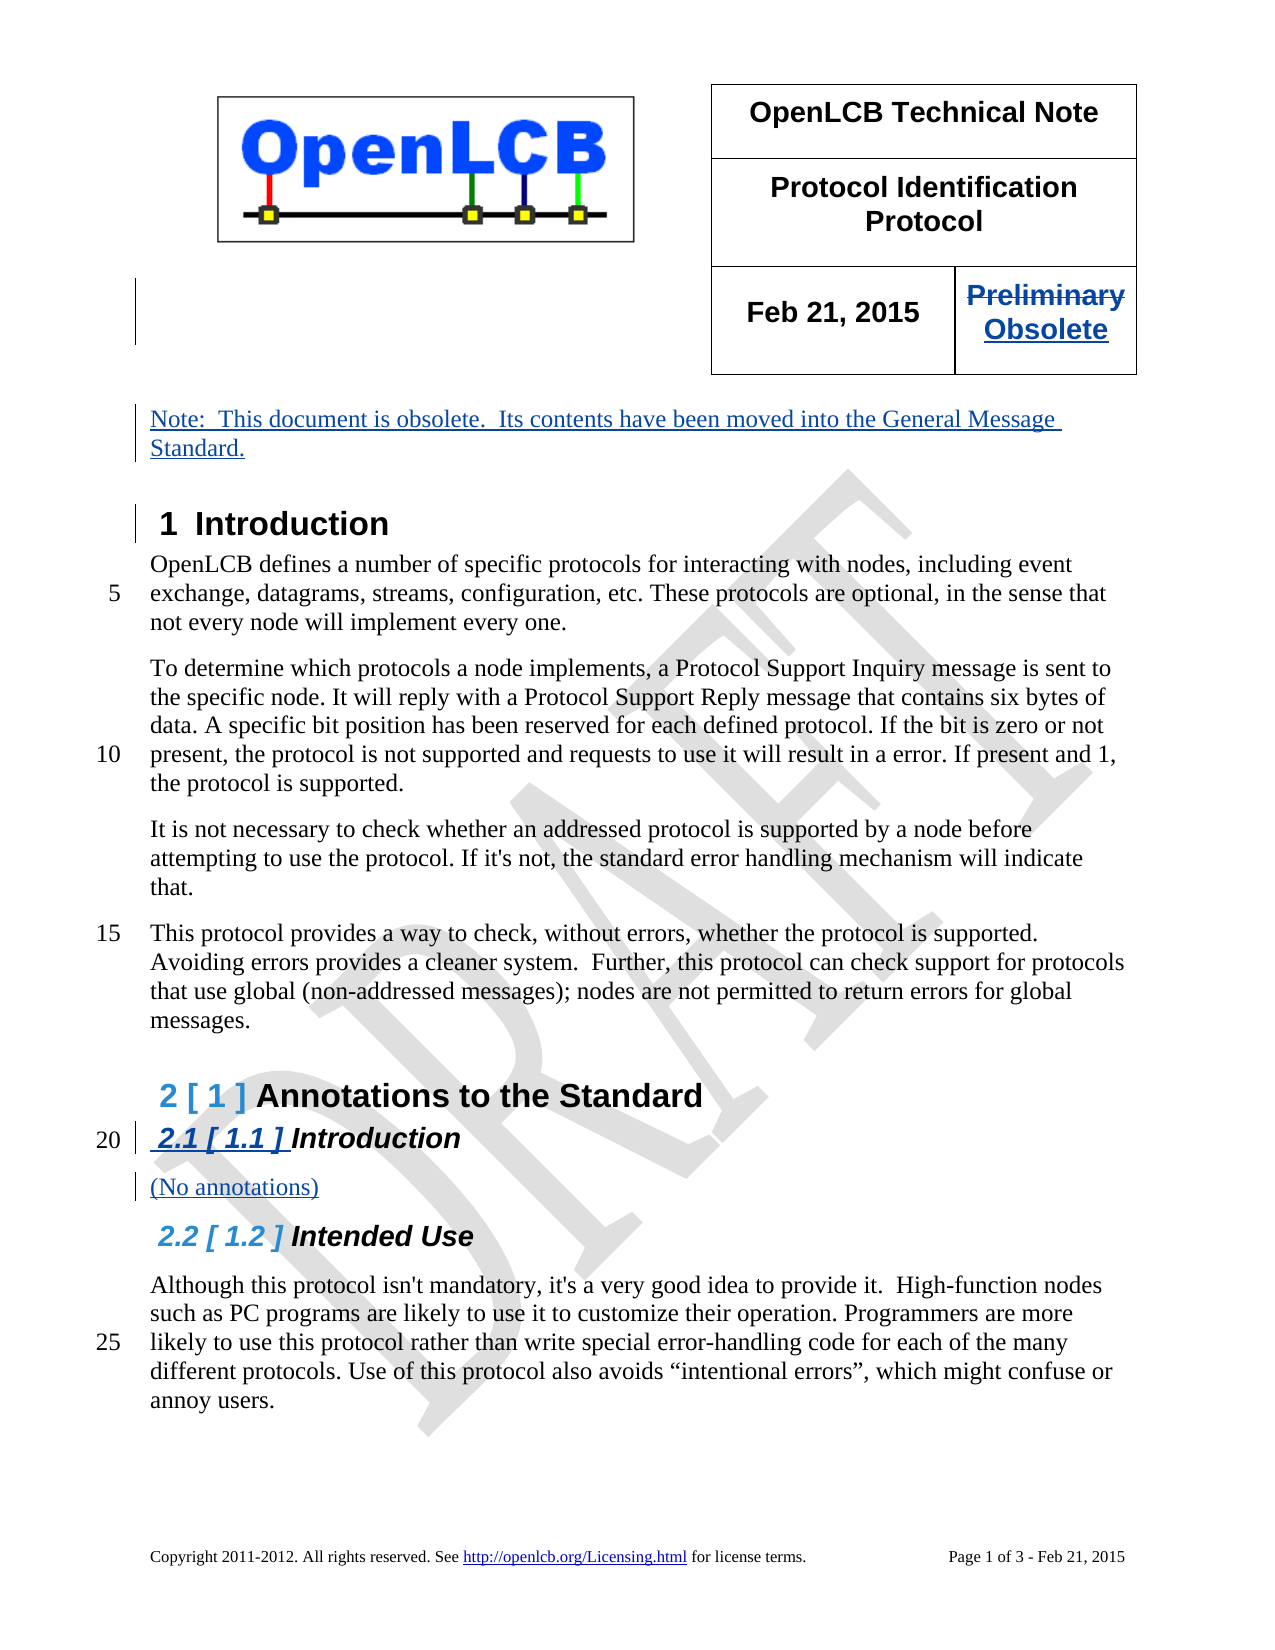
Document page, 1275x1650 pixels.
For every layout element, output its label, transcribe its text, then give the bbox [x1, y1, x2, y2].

subtitle Intended Use [483, 1218, 584, 1252]
subtitle Introduction [502, 1121, 635, 1154]
text It is not necessary to check whether an addressed protocol is supported by a node before attempting to use the protocol. If it's not, the standard error handling mechanism will indicate that. [578, 814, 834, 901]
text This protocol provides a way to check, without errors, whether the protocol is supported. Avoiding errors provides a cleaner system. Further, this protocol can check support for protocols that use global (non-addressed messages); nodes are not permitted to return errors for global messages. [731, 918, 1125, 1033]
subtitle Introduction [150, 504, 811, 543]
subtitle Intended Use [615, 1218, 1125, 1252]
text This protocol provides a way to check, without errors, whether the protocol is supported. Avoiding errors provides a cleaner system. Further, this protocol can check support for protocols that use global (non-addressed messages); nodes are not permitted to return errors for global messages. [670, 952, 816, 1033]
text Although this protocol isn't mandatory, it's a very good idea to provide it. High-function nodes such as PC programs are likely to use it to customize their operation. Programmers are more likely to use this protocol rather than write special error-handling code for each of the many different protocols. Use of this protocol also avoids “intentional errors”, which might confuse or annoy users. [150, 1270, 429, 1413]
subtitle [815, 504, 1125, 543]
text It is not necessary to check whether an addressed protocol is supported by a node before attempting to use the protocol. If it's not, the standard error handling mechanism will indicate that. [150, 814, 576, 901]
subtitle Introduction [211, 1121, 378, 1154]
text This protocol provides a way to check, without errors, whether the protocol is supported. Avoiding errors provides a cleaner system. Further, this protocol can check support for protocols that use global (non-addressed messages); nodes are not permitted to return errors for global messages. [366, 955, 508, 1033]
text Although this protocol isn't mandatory, it's a very good idea to provide it. High-function nodes such as PC programs are likely to use it to customize their operation. Programmers are more likely to use this protocol rather than write special error-handling code for each of the many different protocols. Use of this protocol also avoids “intentional errors”, which might confuse or annoy users. [339, 1270, 494, 1378]
text (No annotations) [445, 1172, 537, 1201]
text (No annotations) [241, 1172, 427, 1201]
text To determine which protocols a node implements, a Protocol Support Inquiry message is sent to the specific node. It will reply with a Protocol Support Reply message that contains six bytes of data. A specific bit position has been reserved for each defined protocol. If the bit is zero or not present, the protocol is not supported and requests to use it will result in a error. If present and 1, the protocol is supported. [665, 653, 1031, 797]
text This protocol provides a way to check, without errors, whether the protocol is supported. Avoiding errors provides a cleaner system. Further, this protocol can check support for protocols that use global (non-addressed messages); nodes are not permitted to return errors for global messages. [608, 918, 700, 983]
text (No annotations) [150, 1172, 223, 1197]
subtitle Annotations to the Standard [455, 1076, 508, 1097]
text It is not necessary to check whether an addressed protocol is supported by a node before attempting to use the protocol. If it's not, the standard error handling mechanism will indicate that. [798, 814, 1125, 901]
text It is not necessary to check whether an addressed protocol is supported by a node before attempting to use the protocol. If it's not, the standard error handling mechanism will indicate that. [552, 834, 650, 901]
picture [216, 95, 636, 244]
subtitle Intended Use [287, 1218, 468, 1252]
subtitle Introduction [643, 1121, 1125, 1154]
text OpenLCB defines a number of specific protocols for interacting with nodes, including event exchange, datagrams, streams, configuration, etc. These protocols are optional, in the sense that not every node will implement every one. [826, 549, 1125, 635]
text To determine which protocols a node implements, a Protocol Support Inquiry message is sent to the specific node. It will reply with a Protocol Support Reply message that contains six bytes of data. A specific bit position has been reserved for each defined protocol. If the bit is zero or not present, the protocol is not supported and requests to use it will result in a error. If present and 1, the protocol is supported. [150, 653, 730, 797]
text (No annotations) [551, 1172, 1125, 1201]
subtitle Introduction [391, 1121, 490, 1154]
subtitle Annotations to the Standard [719, 1076, 1125, 1114]
text To determine which protocols a node implements, a Protocol Support Inquiry message is sent to the specific node. It will reply with a Protocol Support Reply message that contains six bytes of data. A specific bit position has been reserved for each defined protocol. If the bit is zero or not present, the protocol is not supported and requests to use it will result in a error. If present and 1, the protocol is supported. [930, 653, 1125, 797]
text OpenLCB defines a number of specific protocols for interacting with nodes, including event exchange, datagrams, streams, configuration, etc. These protocols are optional, in the sense that not every node will implement every one. [757, 559, 869, 635]
subtitle Intended Use [150, 1218, 275, 1252]
text Although this protocol isn't mandatory, it's a very good idea to provide it. High-function nodes such as PC programs are likely to use it to customize their operation. Programmers are more likely to use this protocol rather than write special error-handling code for each of the many different protocols. Use of this protocol also avoids “intentional errors”, which might confuse or annoy users. [454, 1270, 1125, 1413]
subtitle Annotations to the Standard [244, 1104, 317, 1114]
text OpenLCB defines a number of specific protocols for interacting with nodes, including event exchange, datagrams, streams, configuration, etc. These protocols are optional, in the sense that not every node will implement every one. [150, 549, 766, 635]
subtitle Annotations to the Standard [316, 1076, 450, 1114]
subtitle Annotations to the Standard [512, 1100, 555, 1114]
subtitle Annotations to the Standard [550, 1076, 721, 1114]
subtitle Introduction [150, 1121, 193, 1150]
subtitle Annotations to the Standard [150, 1076, 248, 1114]
text Note: This document is obsolete. Its contents have been moved into the General Message Standard. [150, 404, 1125, 462]
text This protocol provides a way to check, without errors, whether the protocol is supported. Avoiding errors provides a cleaner system. Further, this protocol can check support for protocols that use global (non-addressed messages); nodes are not permitted to return errors for global messages. [150, 918, 667, 1033]
